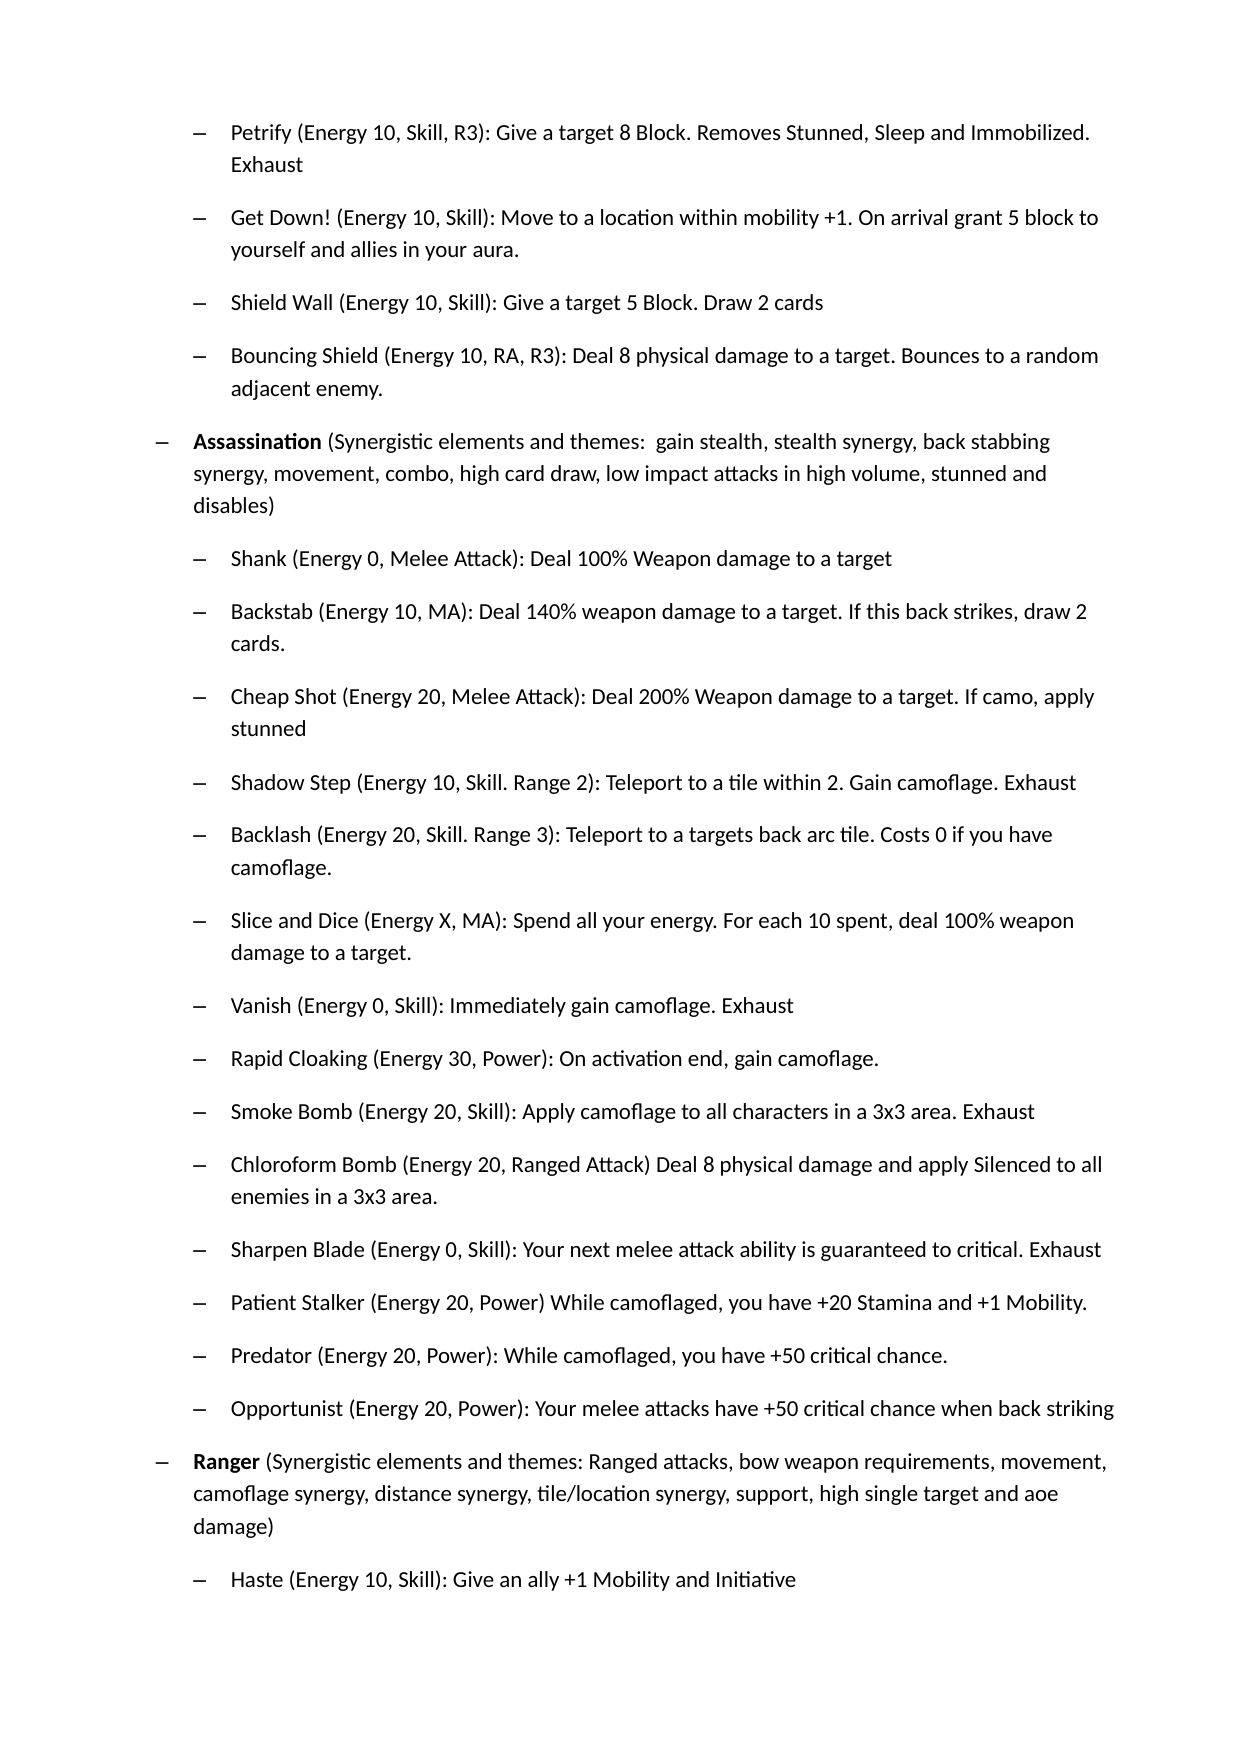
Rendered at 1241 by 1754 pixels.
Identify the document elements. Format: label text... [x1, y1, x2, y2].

list Haste (Energy 10, Skill): Give an ally +1 Mobility and Initiative [193, 1565, 1122, 1593]
list Cheap Shot (Energy 20, Melee Attack): Deal 200% Weapon damage to a target. If camo, apply stunned [193, 682, 1122, 743]
list Vanish (Energy 0, Skill): Immediately gain camoflage. Exhaust [193, 991, 1122, 1019]
list Slice and Dice (Energy X, MA): Spend all your energy. For each 10 spent, deal 100% weapon damage to a target. [193, 906, 1122, 966]
list Rapid Cloaking (Energy 30, Power): On activation end, gain camoflage. [193, 1044, 1122, 1072]
list Bouncing Shield (Energy 10, RA, R3): Deal 8 physical damage to a target. Bounces to a random adjacent enemy. [193, 342, 1122, 402]
list Get Down! (Energy 10, Skill): Move to a location within mobility +1. On arrival grant 5 block to yourself and allies in your aura. [193, 203, 1122, 263]
list Shank (Energy 0, Melee Attack): Deal 100% Weapon damage to a target [193, 544, 1122, 572]
list Ranger (Synergistic elements and themes: Ranged attacks, bow weapon requirements, movement, camoflage synergy, distance synergy, tile/location synergy, support, high single target and aoe damage) [156, 1447, 1122, 1540]
list Chloroform Bomb (Energy 20, Ranged Attack) Deal 8 physical damage and apply Silenced to all enemies in a 3x3 area. [193, 1150, 1122, 1210]
list Backstab (Energy 10, MA): Deal 140% weapon damage to a target. If this back strikes, draw 2 cards. [193, 597, 1122, 657]
list Sharpen Blade (Energy 0, Skill): Your next melee attack ability is guaranteed to critical. Exhaust [193, 1235, 1122, 1263]
list Predator (Energy 20, Power): While camoflaged, you have +50 critical chance. [193, 1341, 1122, 1369]
list Backlash (Energy 20, Skill. Range 3): Teleport to a targets back arc tile. Costs 0 if you have camoflage. [193, 821, 1122, 881]
list Patient Stalker (Energy 20, Power) While camoflaged, you have +20 Stamina and +1 Mobility. [193, 1288, 1122, 1316]
list Petrify (Energy 10, Skill, R3): Give a target 8 Block. Removes Stunned, Sleep and Immobilized. Exhaust [193, 118, 1122, 178]
list Opportunist (Energy 20, Power): Your melee attacks have +50 critical chance when back striking [193, 1394, 1122, 1422]
list Smoke Bomb (Energy 20, Skill): Apply camoflage to all characters in a 3x3 area. Exhaust [193, 1097, 1122, 1125]
list Shadow Step (Energy 10, Skill. Range 2): Teleport to a tile within 2. Gain camoflage. Exhaust [193, 768, 1122, 796]
list Assassination (Synergistic elements and themes: gain stealth, stealth synergy, back stabbing synergy, movement, combo, high card draw, low impact attacks in high volume, stunned and disables) [156, 427, 1122, 519]
list Shield Wall (Energy 10, Skill): Give a target 5 Block. Draw 2 cards [193, 288, 1122, 317]
